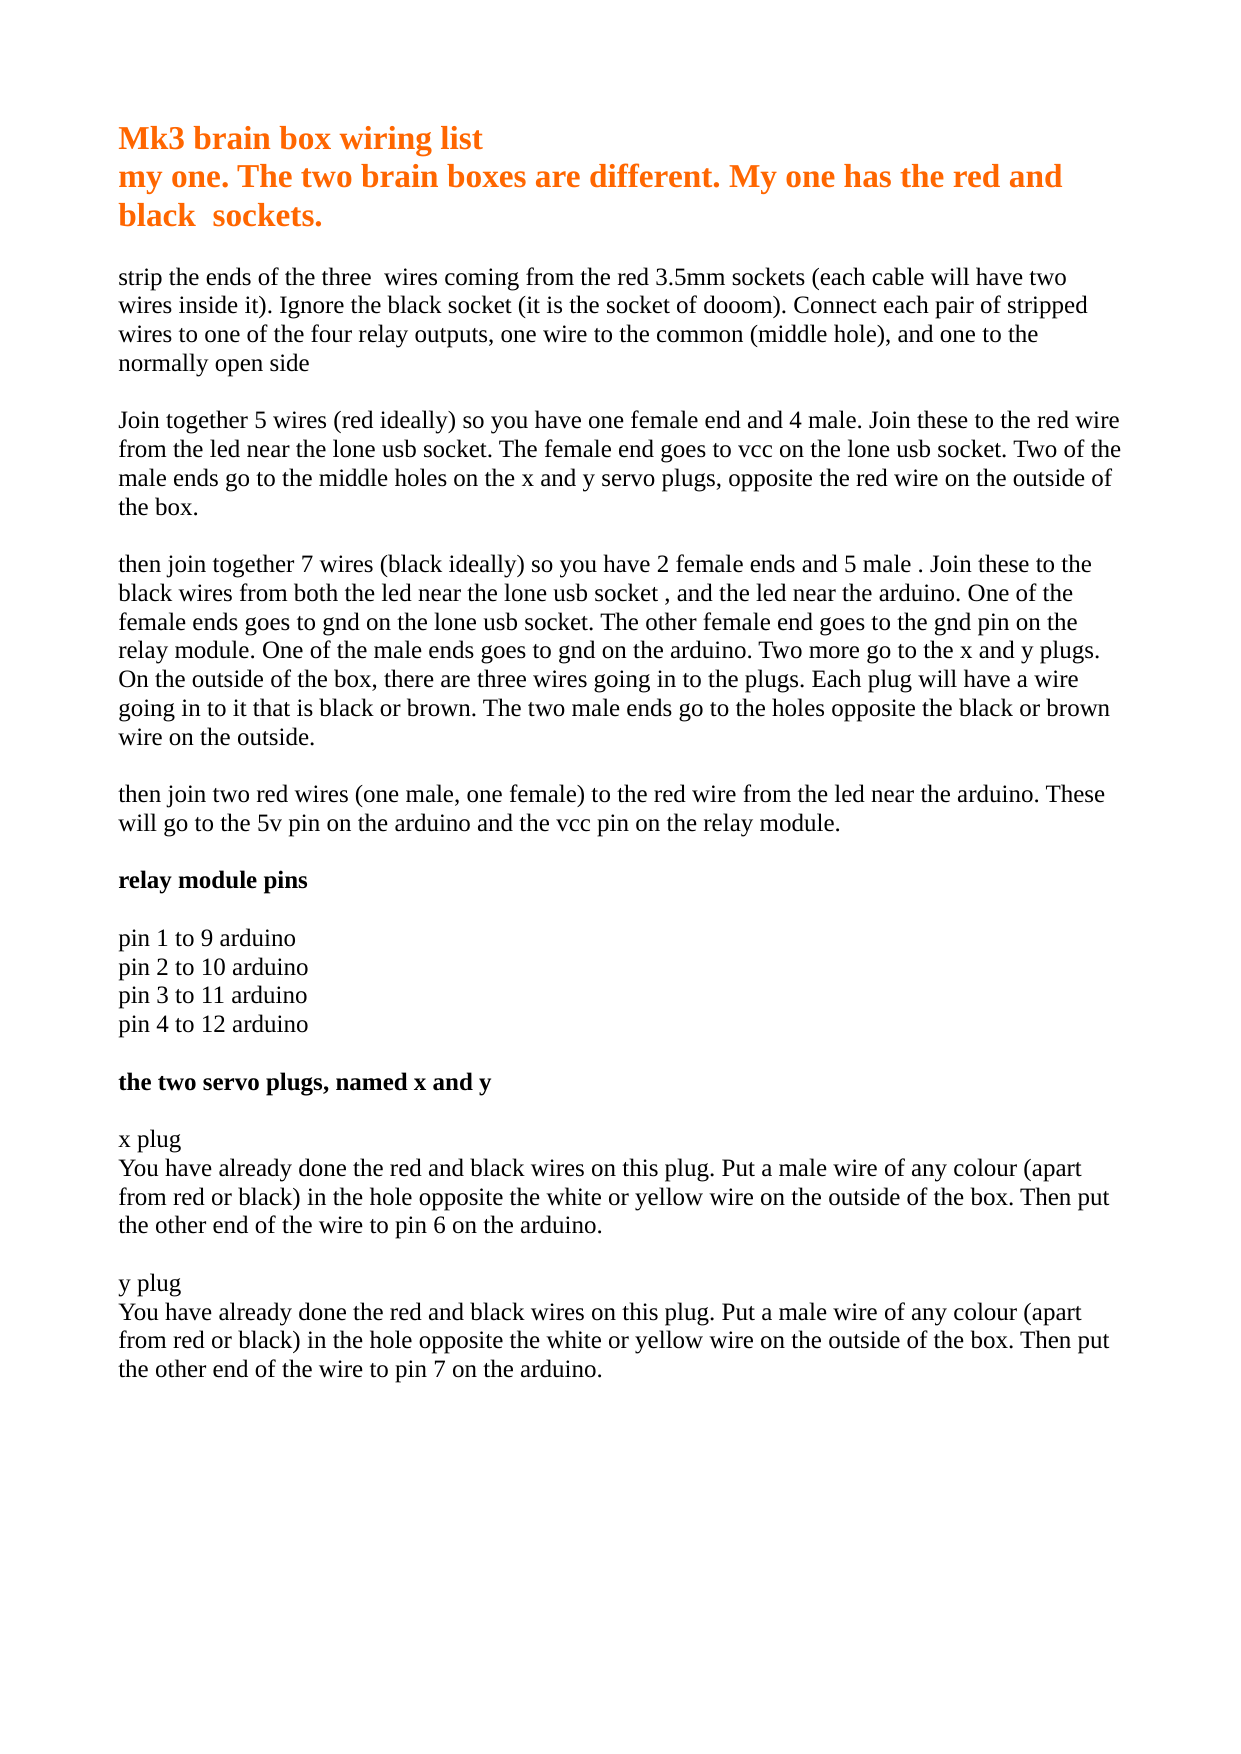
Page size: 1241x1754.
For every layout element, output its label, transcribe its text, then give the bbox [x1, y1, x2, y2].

text strip the ends of the three wires coming from the red 3.5mm sockets (each cable will have two wires inside it). Ignore the black socket (it is the socket of dooom). Connect each pair of stripped wires to one of the four relay outputs, one wire to the common (middle hole), and one to the normally open side [118, 262, 1122, 377]
text my one. The two brain boxes are different. My one has the red and black sockets. [118, 156, 1122, 233]
text pin 2 to 10 arduino [118, 952, 1122, 981]
text pin 3 to 11 arduino [118, 981, 1122, 1009]
text Mk3 brain box wiring list [118, 118, 1122, 156]
text then join together 7 wires (black ideally) so you have 2 female ends and 5 male . Join these to the black wires from both the led near the lone usb socket , and the led near the arduino. One of the female ends goes to gnd on the lone usb socket. The other female end goes to the gnd pin on the relay module. One of the male ends goes to gnd on the arduino. Two more go to the x and y plugs. On the outside of the box, there are three wires going in to the plugs. Each plug will have a wire going in to it that is black or brown. The two male ends go to the holes opposite the black or brown wire on the outside. [118, 549, 1122, 751]
text You have already done the red and black wires on this plug. Put a male wire of any colour (apart from red or black) in the hole opposite the white or yellow wire on the outside of the box. Then put the other end of the wire to pin 6 on the arduino. [118, 1153, 1122, 1239]
text then join two red wires (one male, one female) to the red wire from the led near the arduino. These will go to the 5v pin on the arduino and the vcc pin on the relay module. [118, 779, 1122, 837]
text Join together 5 wires (red ideally) so you have one female end and 4 male. Join these to the red wire from the led near the lone usb socket. The female end goes to vcc on the lone usb socket. Two of the male ends go to the middle holes on the x and y servo plugs, opposite the red wire on the outside of the box. [118, 406, 1122, 521]
text You have already done the red and black wires on this plug. Put a male wire of any colour (apart from red or black) in the hole opposite the white or yellow wire on the outside of the box. Then put the other end of the wire to pin 7 on the arduino. [118, 1297, 1122, 1383]
text y plug [118, 1268, 1122, 1297]
text pin 4 to 12 arduino [118, 1009, 1122, 1038]
text pin 1 to 9 arduino [118, 923, 1122, 952]
text relay module pins [118, 866, 1122, 894]
text the two servo plugs, named x and y [118, 1067, 1122, 1096]
text x plug [118, 1124, 1122, 1153]
